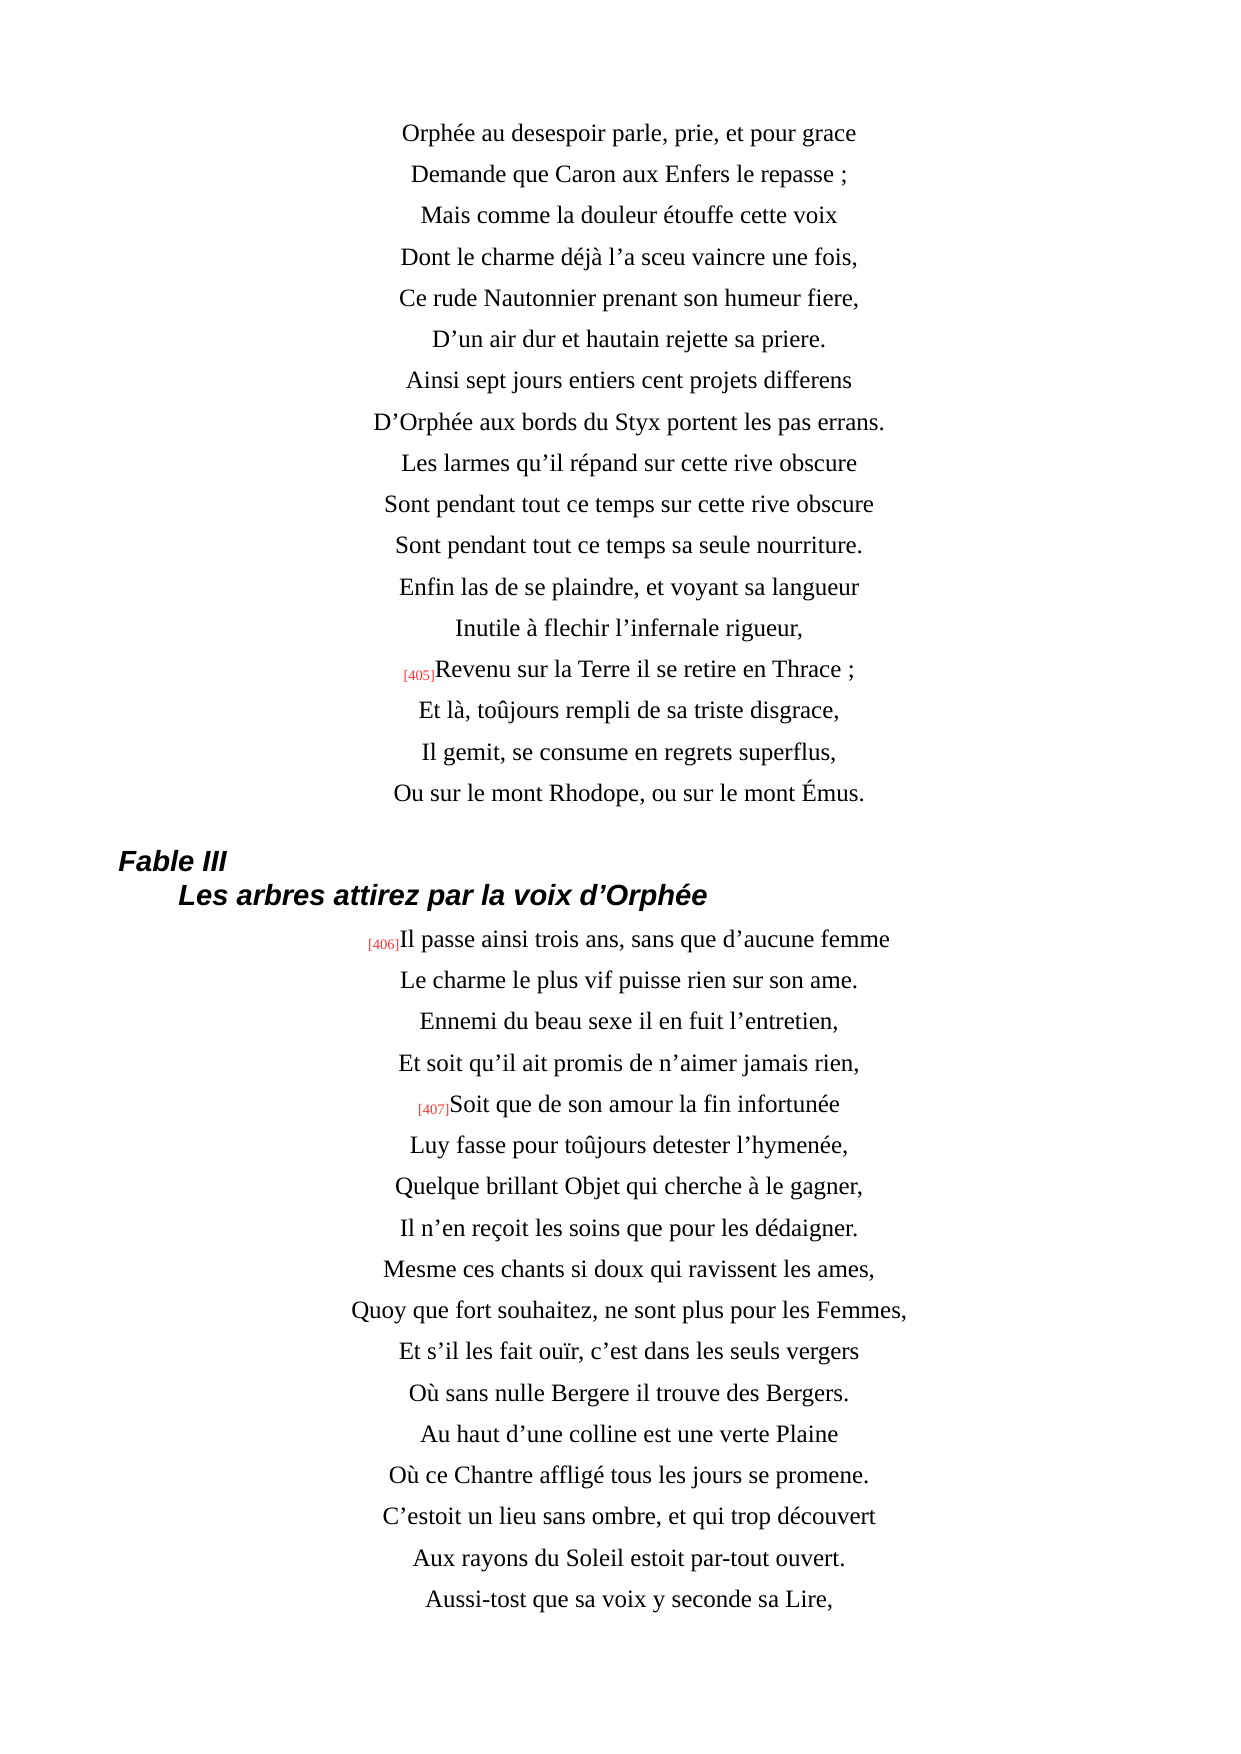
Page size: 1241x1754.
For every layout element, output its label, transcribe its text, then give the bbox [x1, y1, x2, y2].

text Et là, toûjours rempli de sa triste disgrace, [118, 696, 1122, 724]
text Il n’en reçoit les soins que pour les dédaigner. [118, 1213, 1122, 1241]
text Mais comme la douleur étouffe cette voix [118, 201, 1122, 229]
text Quelque brillant Objet qui cherche à le gagner, [118, 1171, 1122, 1200]
text Ce rude Nautonnier prenant son humeur fiere, [118, 283, 1122, 312]
text Où sans nulle Bergere il trouve des Bergers. [118, 1378, 1122, 1406]
text Enfin las de se plaindre, et voyant sa langueur [118, 572, 1122, 601]
text C’estoit un lieu sans ombre, et qui trop découvert [118, 1501, 1122, 1530]
text Ou sur le mont Rhodope, ou sur le mont Émus. [118, 778, 1122, 807]
text Demande que Caron aux Enfers le repasse ; [118, 159, 1122, 188]
text [405]Revenu sur la Terre il se retire en Thrace ; [118, 654, 1122, 683]
text Quoy que fort souhaitez, ne sont plus pour les Femmes, [118, 1295, 1122, 1324]
text Inutile à flechir l’infernale rigueur, [118, 613, 1122, 642]
subtitle Fable III Les arbres attirez par la voix d’Orphée [118, 844, 1122, 911]
text Mesme ces chants si doux qui ravissent les ames, [118, 1254, 1122, 1283]
text Ainsi sept jours entiers cent projets differens [118, 366, 1122, 394]
text [407]Soit que de son amour la fin infortunée [118, 1089, 1122, 1118]
text D’Orphée aux bords du Styx portent les pas errans. [118, 407, 1122, 436]
text Aussi-tost que sa voix y seconde sa Lire, [118, 1584, 1122, 1613]
text Orphée au desespoir parle, prie, et pour grace [118, 118, 1122, 147]
text Sont pendant tout ce temps sur cette rive obscure [118, 489, 1122, 518]
text Il gemit, se consume en regrets superflus, [118, 737, 1122, 766]
text Au haut d’une colline est une verte Plaine [118, 1419, 1122, 1448]
text Le charme le plus vif puisse rien sur son ame. [118, 965, 1122, 994]
text Où ce Chantre affligé tous les jours se promene. [118, 1460, 1122, 1489]
text Et s’il les fait ouïr, c’est dans les seuls vergers [118, 1336, 1122, 1365]
text Ennemi du beau sexe il en fuit l’entretien, [118, 1006, 1122, 1035]
text Et soit qu’il ait promis de n’aimer jamais rien, [118, 1048, 1122, 1076]
text Sont pendant tout ce temps sa seule nourriture. [118, 531, 1122, 559]
text Aux rayons du Soleil estoit par-tout ouvert. [118, 1543, 1122, 1571]
text Dont le charme déjà l’a sceu vaincre une fois, [118, 242, 1122, 271]
text Luy fasse pour toûjours detester l’hymenée, [118, 1130, 1122, 1159]
text [406]Il passe ainsi trois ans, sans que d’aucune femme [118, 924, 1122, 953]
text D’un air dur et hautain rejette sa priere. [118, 324, 1122, 353]
text Les larmes qu’il répand sur cette rive obscure [118, 448, 1122, 477]
